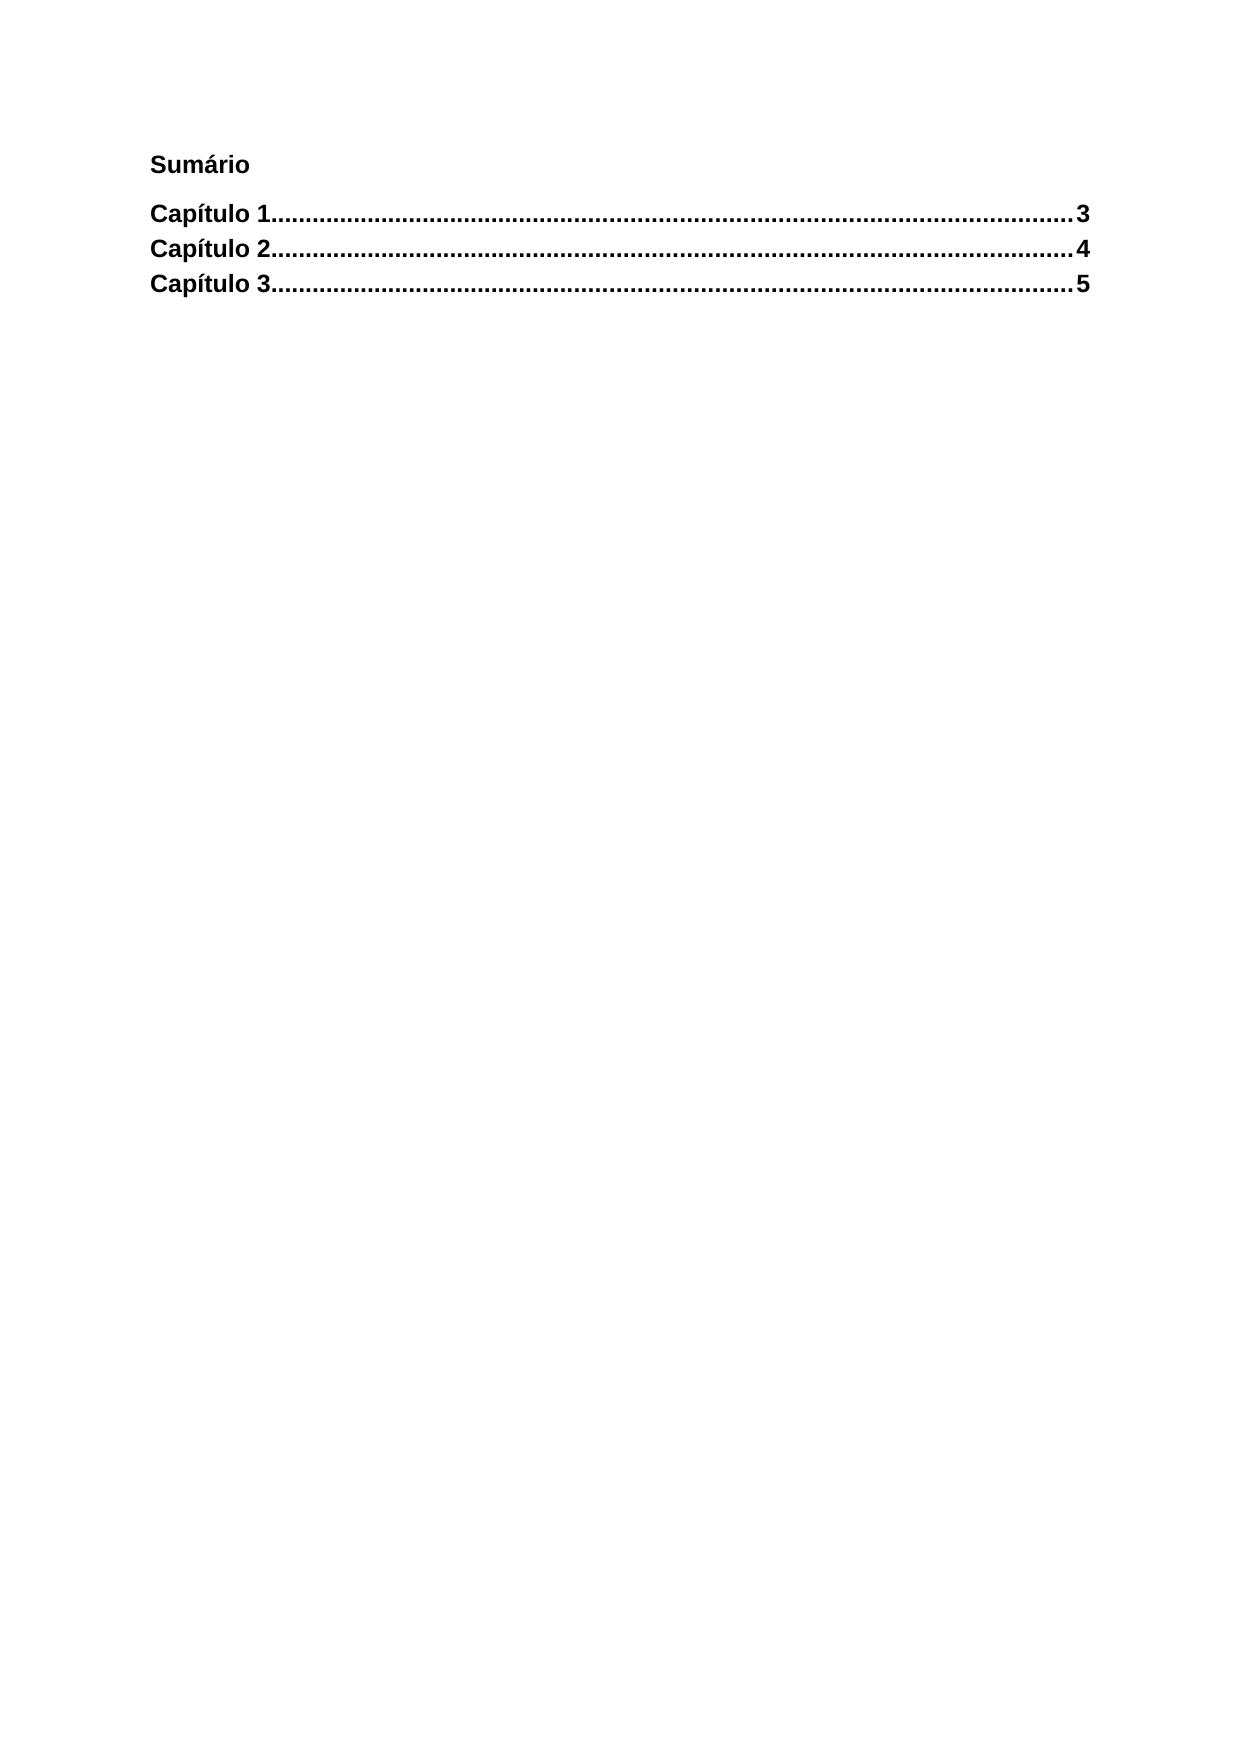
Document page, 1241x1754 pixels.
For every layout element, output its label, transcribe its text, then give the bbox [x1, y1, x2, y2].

text Capítulo 2 4 [150, 234, 1090, 263]
text Capítulo 1 3 [150, 199, 1090, 228]
text Sumário [150, 150, 1090, 179]
text Capítulo 3 5 [150, 269, 1090, 298]
